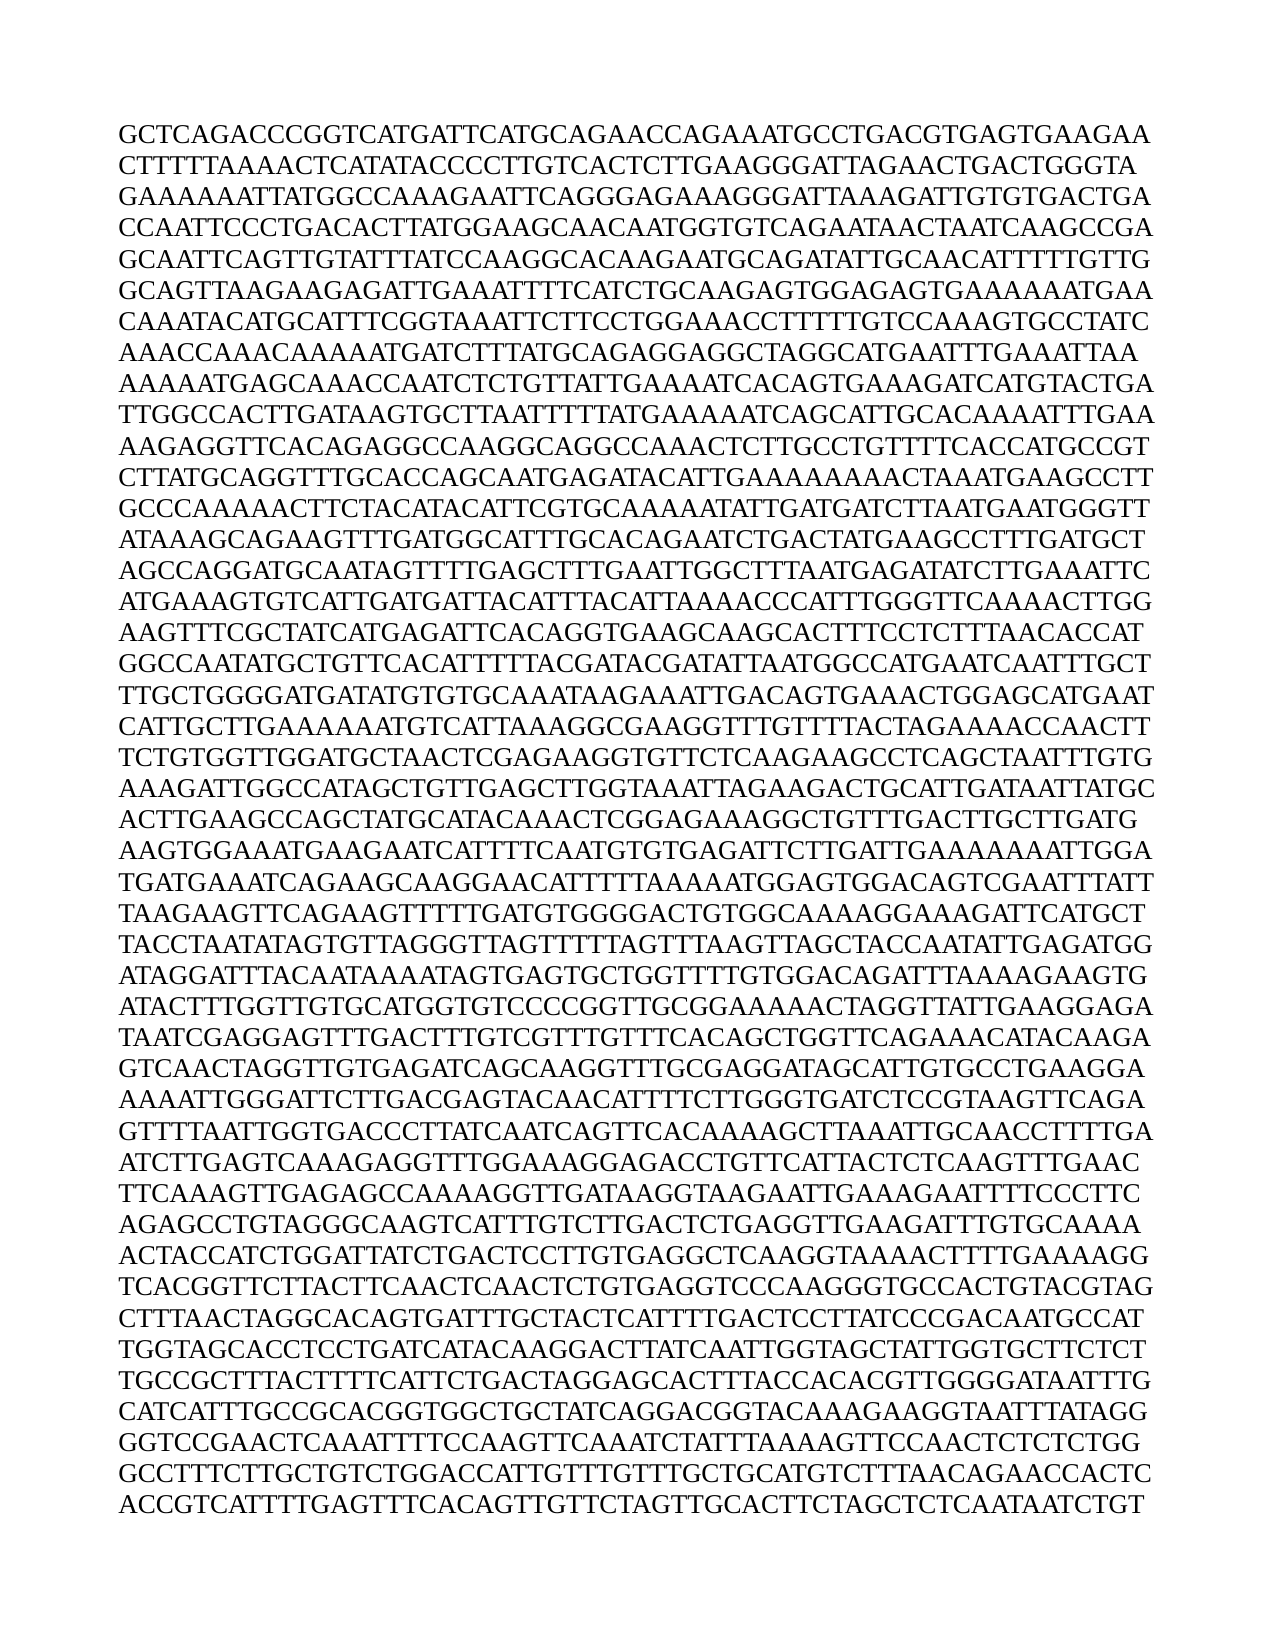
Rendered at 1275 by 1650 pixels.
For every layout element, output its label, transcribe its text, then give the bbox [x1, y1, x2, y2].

text GCTCAGACCCGGTCATGATTCATGCAGAACCAGAAATGCCTGACGTGAGTGAAGAACTTTTTAAAACTCATATACCCCTTGTCACTCTTGAAGGGATTAGAACTGACTGGGTAGAAAAAATTATGGCCAAAGAATTCAGGGAGAAAGGGATTAAAGATTGTGTGACTGACCAATTCCCTGACACTTATGGAAGCAACAATGGTGTCAGAATAACTAATCAAGCCGAGCAATTCAGTTGTATTTATCCAAGGCACAAGAATGCAGATATTGCAACATTTTTGTTGGCAGTTAAGAAGAGATTGAAATTTTCATCTGCAAGAGTGGAGAGTGAAAAAATGAACAAATACATGCATTTCGGTAAATTCTTCCTGGAAACCTTTTTGTCCAAAGTGCCTATCAAACCAAACAAAAATGATCTTTATGCAGAGGAGGCTAGGCATGAATTTGAAATTAAAAAAATGAGCAAACCAATCTCTGTTATTGAAAATCACAGTGAAAGATCATGTACTGATTGGCCACTTGATAAGTGCTTAATTTTTATGAAAAATCAGCATTGCACAAAATTTGAAAAGAGGTTCACAGAGGCCAAGGCAGGCCAAACTCTTGCCTGTTTTCACCATGCCGTCTTATGCAGGTTTGCACCAGCAATGAGATACATTGAAAAAAAACTAAATGAAGCCTTGCCCAAAAACTTCTACATACATTCGTGCAAAAATATTGATGATCTTAATGAATGGGTTATAAAGCAGAAGTTTGATGGCATTTGCACAGAATCTGACTATGAAGCCTTTGATGCTAGCCAGGATGCAATAGTTTTGAGCTTTGAATTGGCTTTAATGAGATATCTTGAAATTCATGAAAGTGTCATTGATGATTACATTTACATTAAAACCCATTTGGGTTCAAAACTTGGAAGTTTCGCTATCATGAGATTCACAGGTGAAGCAAGCACTTTCCTCTTTAACACCATGGCCAATATGCTGTTCACATTTTTACGATACGATATTAATGGCCATGAATCAATTTGCTTTGCTGGGGATGATATGTGTGCAAATAAGAAATTGACAGTGAAACTGGAGCATGAATCATTGCTTGAAAAAATGTCATTAAAGGCGAAGGTTTGTTTTACTAGAAAACCAACTTTCTGTGGTTGGATGCTAACTCGAGAAGGTGTTCTCAAGAAGCCTCAGCTAATTTGTGAAAGATTGGCCATAGCTGTTGAGCTTGGTAAATTAGAAGACTGCATTGATAATTATGCACTTGAAGCCAGCTATGCATACAAACTCGGAGAAAGGCTGTTTGACTTGCTTGATGAAGTGGAAATGAAGAATCATTTTCAATGTGTGAGATTCTTGATTGAAAAAAATTGGATGATGAAATCAGAAGCAAGGAACATTTTTAAAAATGGAGTGGACAGTCGAATTTATTTAAGAAGTTCAGAAGTTTTTGATGTGGGGACTGTGGCAAAAGGAAAGATTCATGCTTACCTAATATAGTGTTAGGGTTAGTTTTTAGTTTAAGTTAGCTACCAATATTGAGATGGATAGGATTTACAATAAAATAGTGAGTGCTGGTTTTGTGGACAGATTTAAAAGAAGTGATACTTTGGTTGTGCATGGTGTCCCCGGTTGCGGAAAAACTAGGTTATTGAAGGAGATAATCGAGGAGTTTGACTTTGTCGTTTGTTTCACAGCTGGTTCAGAAACATACAAGAGTCAACTAGGTTGTGAGATCAGCAAGGTTTGCGAGGATAGCATTGTGCCTGAAGGAAAAATTGGGATTCTTGACGAGTACAACATTTTCTTGGGTGATCTCCGTAAGTTCAGAGTTTTAATTGGTGACCCTTATCAATCAGTTCACAAAAGCTTAAATTGCAACCTTTTGAATCTTGAGTCAAAGAGGTTTGGAAAGGAGACCTGTTCATTACTCTCAAGTTTGAACTTCAAAGTTGAGAGCCAAAAGGTTGATAAGGTAAGAATTGAAAGAATTTTCCCTTCAGAGCCTGTAGGGCAAGTCATTTGTCTTGACTCTGAGGTTGAAGATTTGTGCAAAAACTACCATCTGGATTATCTGACTCCTTGTGAGGCTCAAGGTAAAACTTTTGAAAAGGTCACGGTTCTTACTTCAACTCAACTCTGTGAGGTCCCAAGGGTGCCACTGTACGTAGCTTTAACTAGGCACAGTGATTTGCTACTCATTTTGACTCCTTATCCCGACAATGCCATTGGTAGCACCTCCTGATCATACAAGGACTTATCAATTGGTAGCTATTGGTGCTTCTCTTGCCGCTTTACTTTTCATTCTGACTAGGAGCACTTTACCACACGTTGGGGATAATTTGCATCATTTGCCGCACGGTGGCTGCTATCAGGACGGTACAAAGAAGGTAATTTATAGGGGTCCGAACTCAAATTTTCCAAGTTCAAATCTATTTAAAAGTTCCAACTCTCTCTGGGCCTTTCTTGCTGTCTGGACCATTGTTTGTTTGCTGCATGTCTTTAACAGAACCACTCACCGTCATTTTGAGTTTCACAGTTGTTCTAGTTGCACTTCTAGCTCTCAATAATCTGT [118, 118, 1157, 1520]
